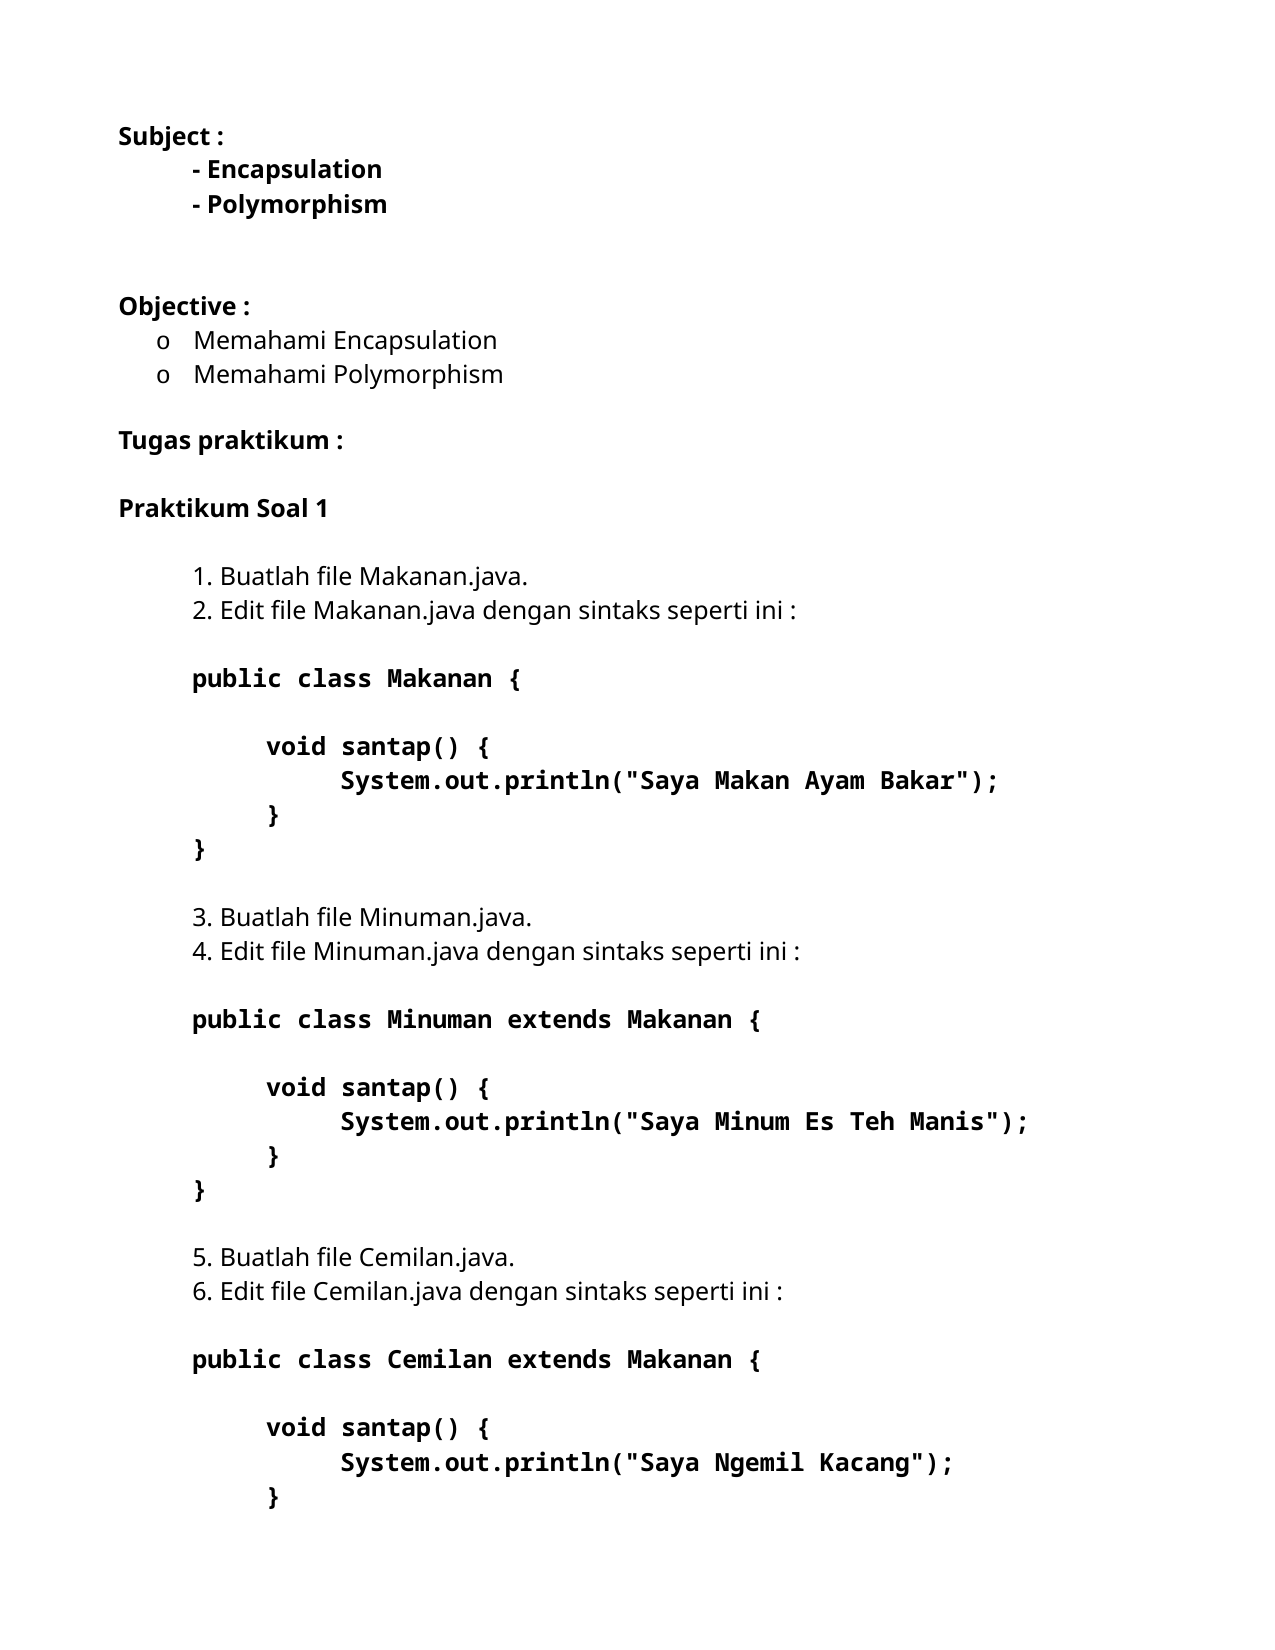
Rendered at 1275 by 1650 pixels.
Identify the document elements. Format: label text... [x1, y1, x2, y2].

text } [118, 1478, 1157, 1512]
text void santap() { [118, 1069, 1157, 1103]
text } [118, 1138, 1157, 1172]
text System.out.println("Saya Makan Ayam Bakar"); [118, 763, 1157, 797]
text } [118, 1172, 1157, 1240]
text Objective : [118, 288, 1157, 322]
text void santap() { [118, 729, 1157, 763]
text System.out.println("Saya Minum Es Teh Manis"); [118, 1103, 1157, 1138]
list Memahami Polymorphism [156, 357, 1157, 391]
text 2. Edit file Makanan.java dengan sintaks seperti ini : public class Makanan { [118, 593, 1157, 695]
text Tugas praktikum : [118, 422, 1157, 456]
text 5. Buatlah file Cemilan.java. 6. Edit file Cemilan.java dengan sintaks seperti ini : public class Cemilan extends Makanan { [118, 1240, 1157, 1376]
text void santap() { [118, 1410, 1157, 1444]
subtitle Subject : [118, 118, 1157, 152]
subtitle - Encapsulation - Polymorphism [118, 152, 1157, 220]
list Memahami Encapsulation [156, 322, 1157, 357]
text Praktikum Soal 1 1. Buatlah file Makanan.java. [118, 490, 1157, 593]
text } [118, 797, 1157, 831]
text System.out.println("Saya Ngemil Kacang"); [118, 1444, 1157, 1478]
text } 3. Buatlah file Minuman.java. 4. Edit file Minuman.java dengan sintaks seperti ini : public class Minuman extends Makanan { [118, 831, 1157, 1035]
